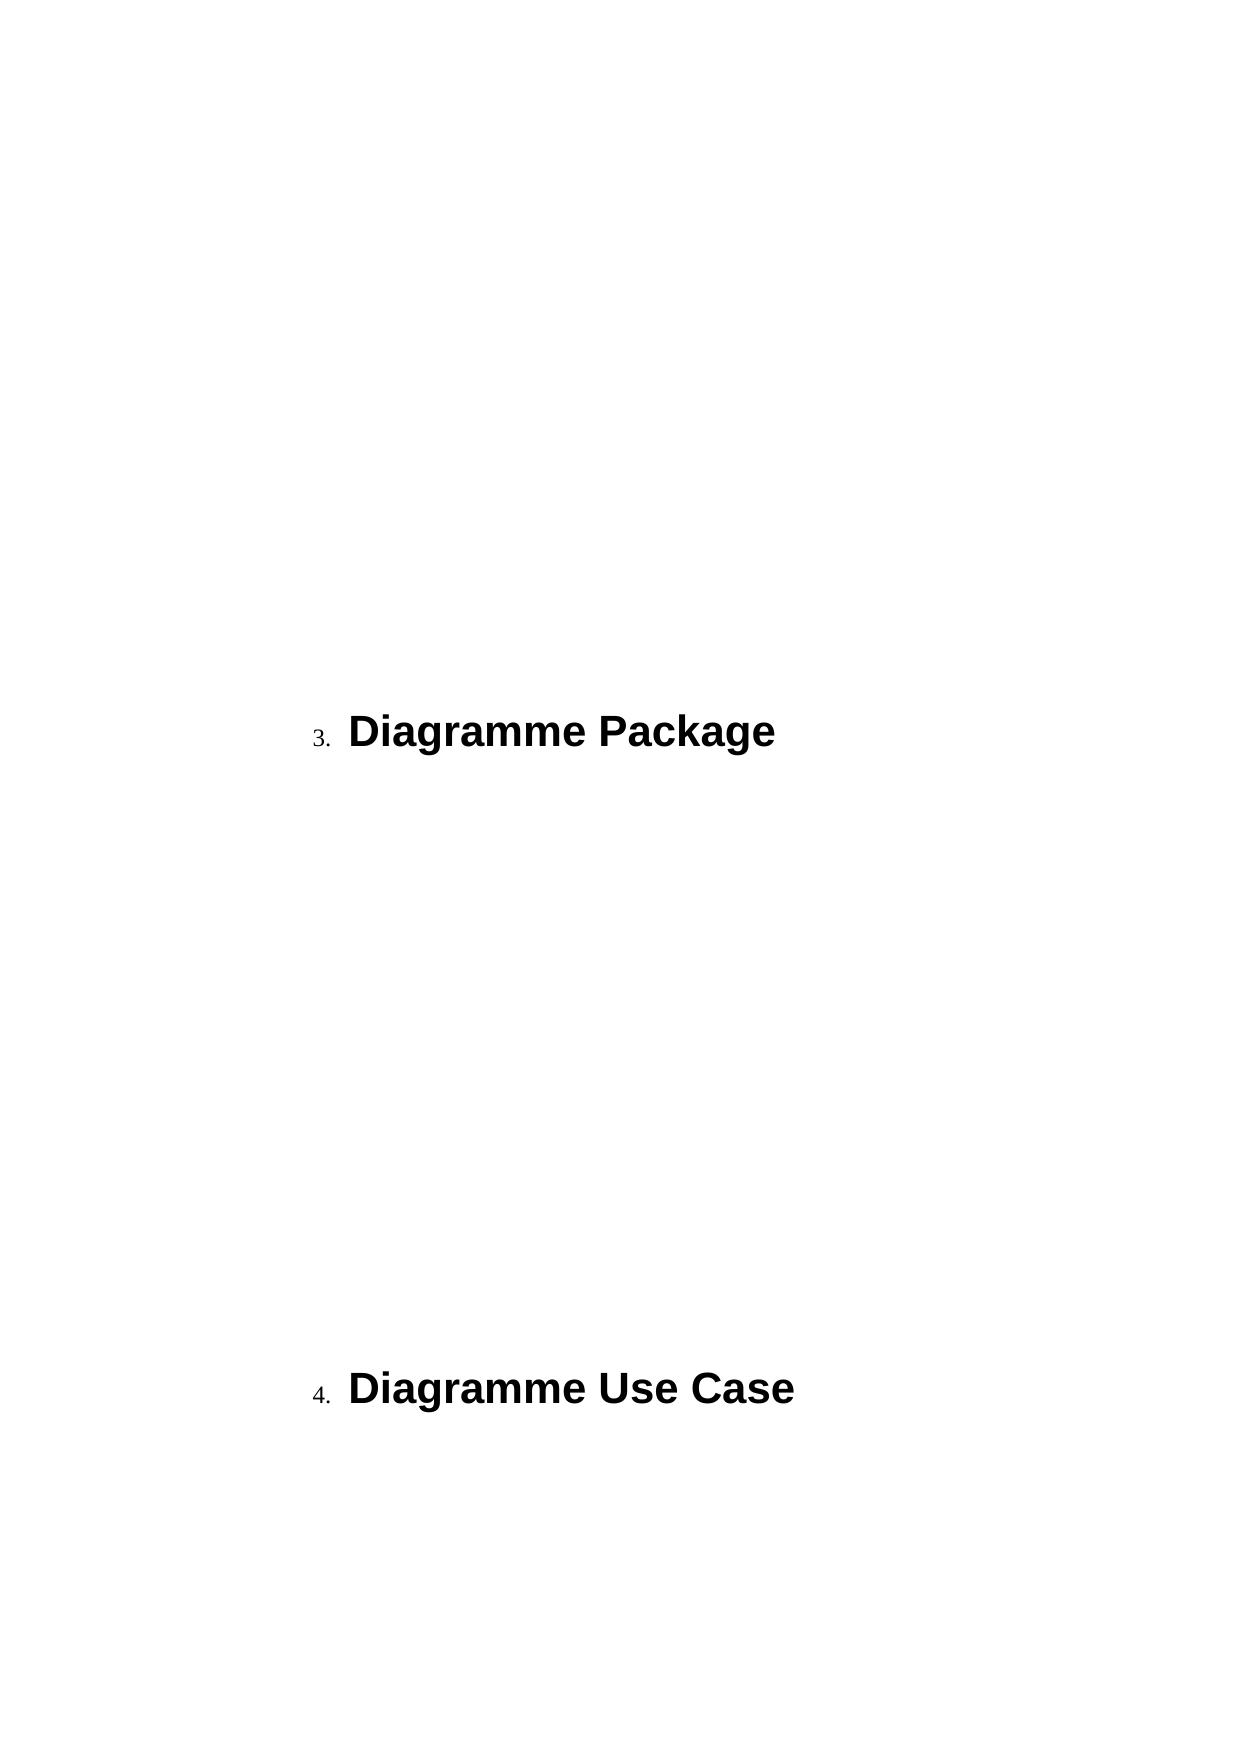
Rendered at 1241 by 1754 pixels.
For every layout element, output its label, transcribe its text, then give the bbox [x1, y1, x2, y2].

list Diagramme Use Case [312, 1362, 1122, 1413]
list Diagramme Package [312, 706, 1122, 756]
